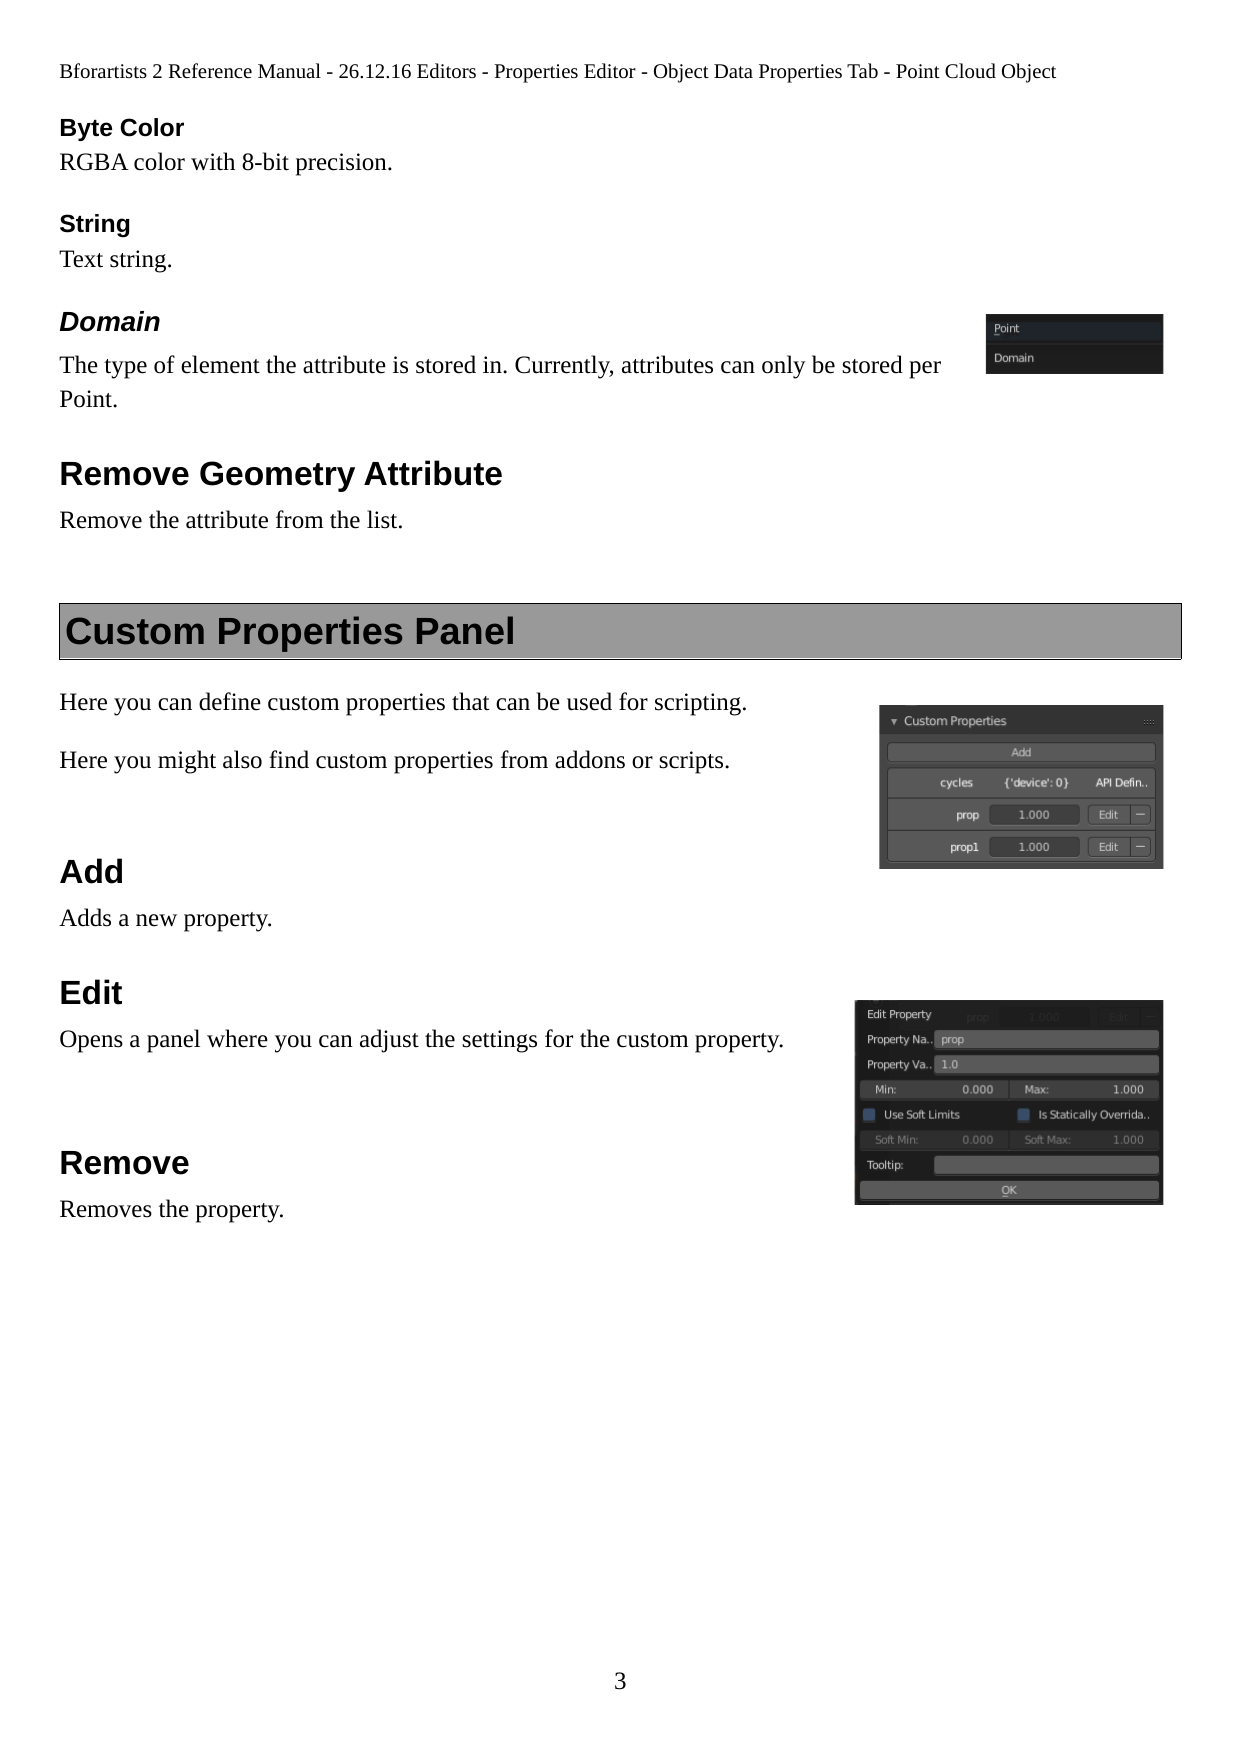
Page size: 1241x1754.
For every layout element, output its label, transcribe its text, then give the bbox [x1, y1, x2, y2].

subtitle [1164, 1143, 1181, 1182]
text Remove the attribute from the list. [59, 505, 1181, 534]
text Opens a panel where you can adjust the settings for the custom property. [59, 1024, 854, 1053]
subtitle Edit [59, 973, 1181, 1012]
text Adds a new property. [59, 903, 1181, 932]
subtitle Byte Color [59, 113, 1181, 141]
subtitle Add [59, 852, 1181, 891]
text RGBA color with 8-bit precision. [59, 147, 1181, 176]
text Removes the property. [59, 1194, 1181, 1223]
subtitle Remove [59, 1143, 854, 1182]
picture [985, 314, 1164, 374]
subtitle String [59, 209, 1181, 237]
text Here you might also find custom properties from addons or scripts. [59, 745, 879, 774]
text Text string. [59, 244, 1181, 272]
subtitle Domain [59, 305, 1181, 337]
text The type of element the attribute is stored in. Currently, attributes can only be stored per Point. [59, 350, 1181, 413]
text Here you can define custom properties that can be used for scripting. [59, 687, 1181, 716]
picture [879, 705, 1164, 869]
picture [854, 1000, 1164, 1205]
table_header Custom Properties Panel [60, 604, 1181, 658]
subtitle Remove Geometry Attribute [59, 454, 1181, 493]
